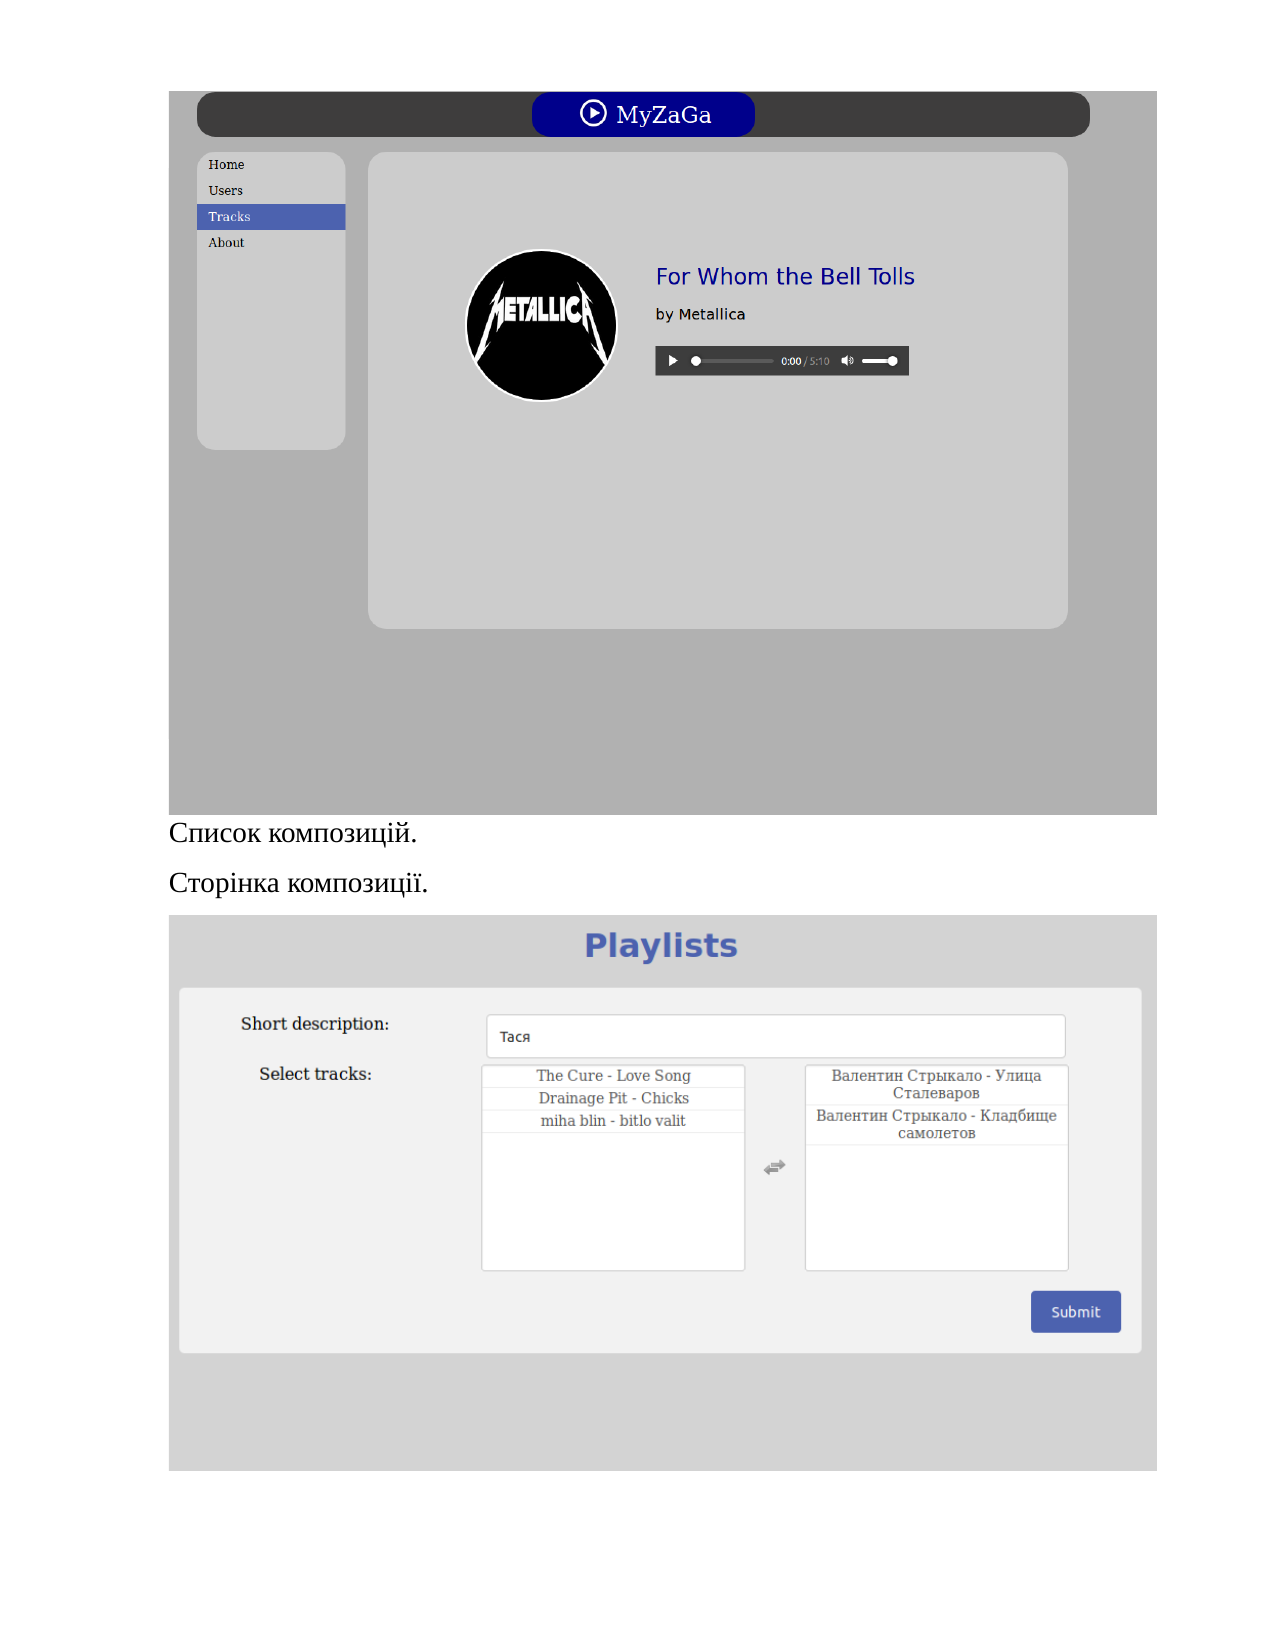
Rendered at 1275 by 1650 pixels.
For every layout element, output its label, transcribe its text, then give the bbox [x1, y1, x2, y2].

text Список композицій. [169, 815, 1157, 848]
picture [168, 915, 1157, 1471]
picture [168, 91, 1157, 815]
text Сторінка композиції. [169, 865, 1157, 899]
